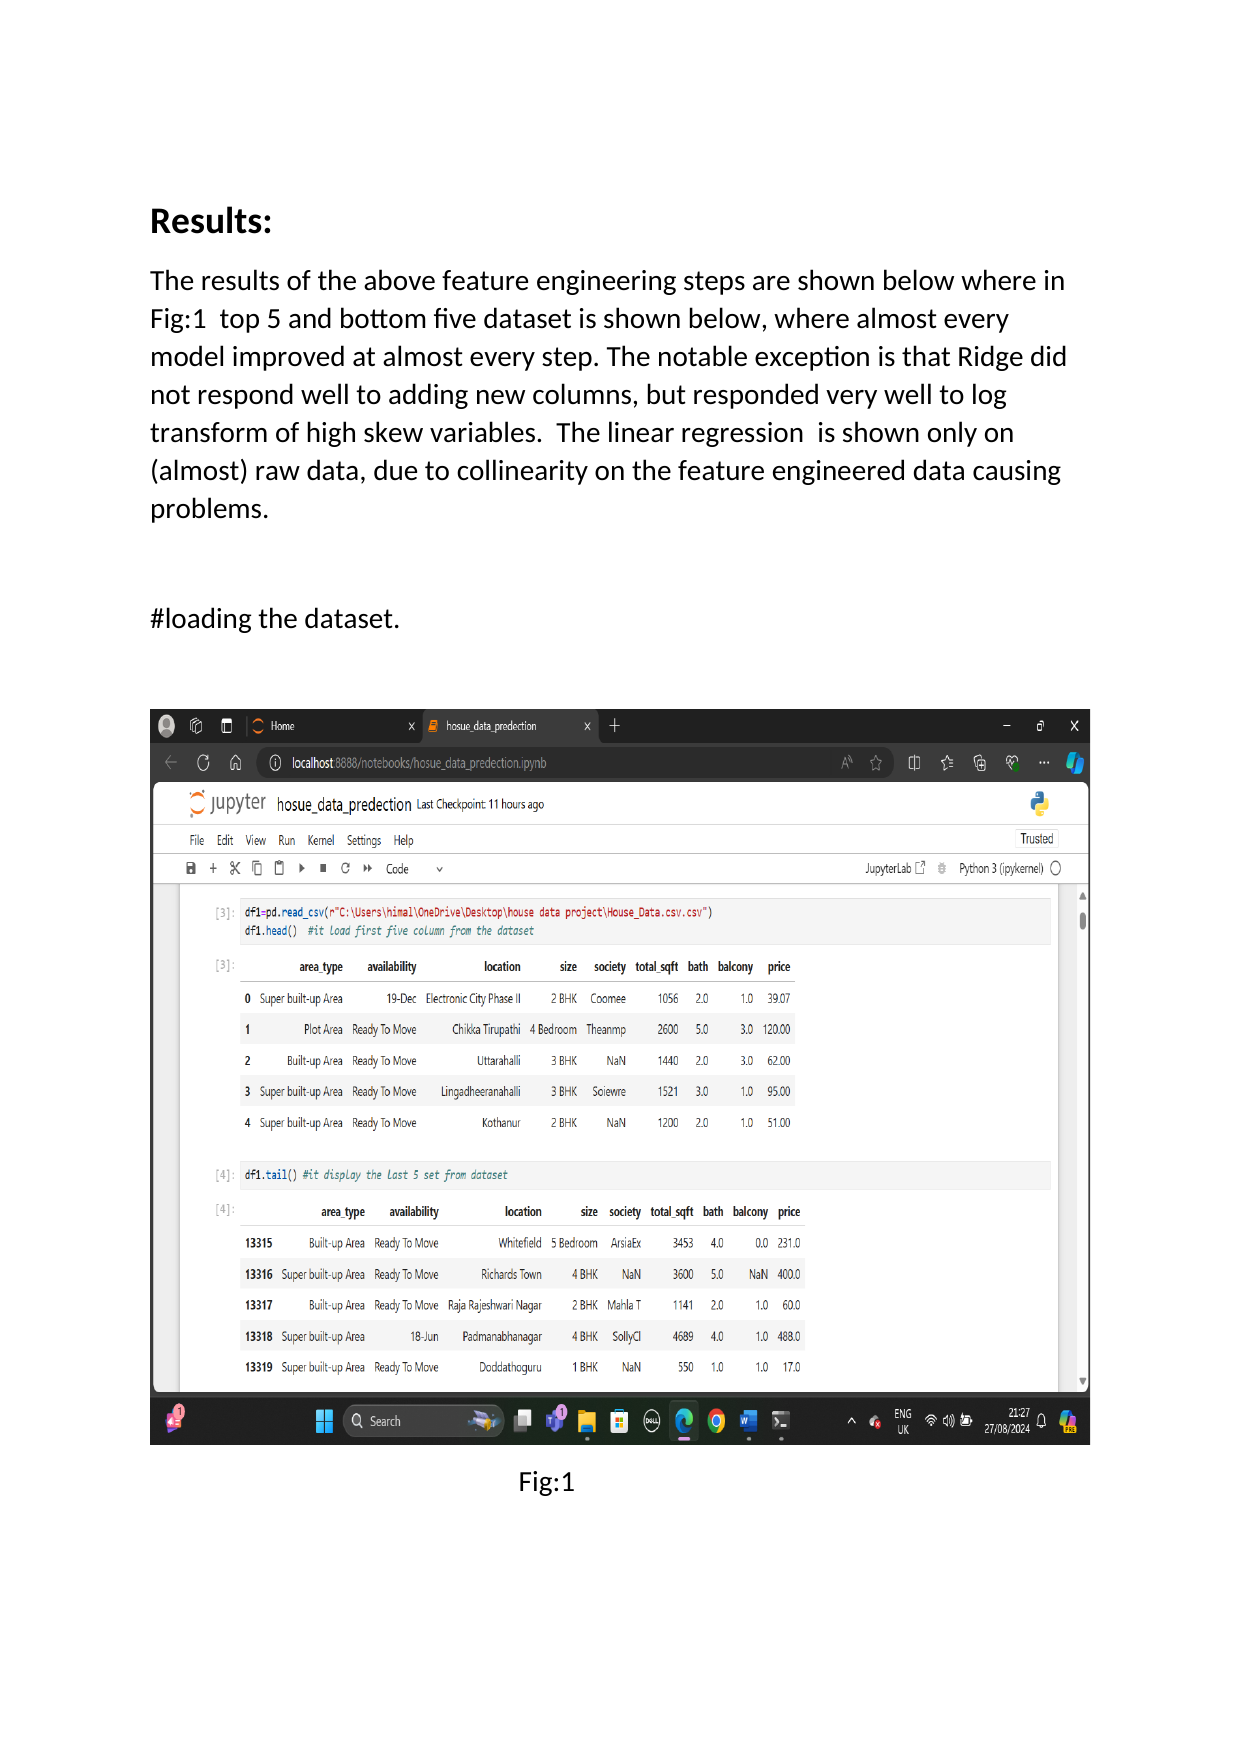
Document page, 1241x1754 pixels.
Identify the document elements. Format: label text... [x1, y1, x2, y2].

text The results of the above feature engineering steps are shown below where in Fig:1 top 5 and bottom five dataset is shown below, where almost every model improved at almost every step. The notable exception is that Ridge did not respond well to adding new columns, but responded very well to log transform of high skew variables. The linear regression is shown only on (almost) raw data, due to collinearity on the feature engineered data causing problems. [150, 262, 1090, 526]
text Fig:1 [150, 1463, 1090, 1499]
text Results: [150, 197, 1090, 242]
text #loading the dataset. [150, 600, 1090, 635]
